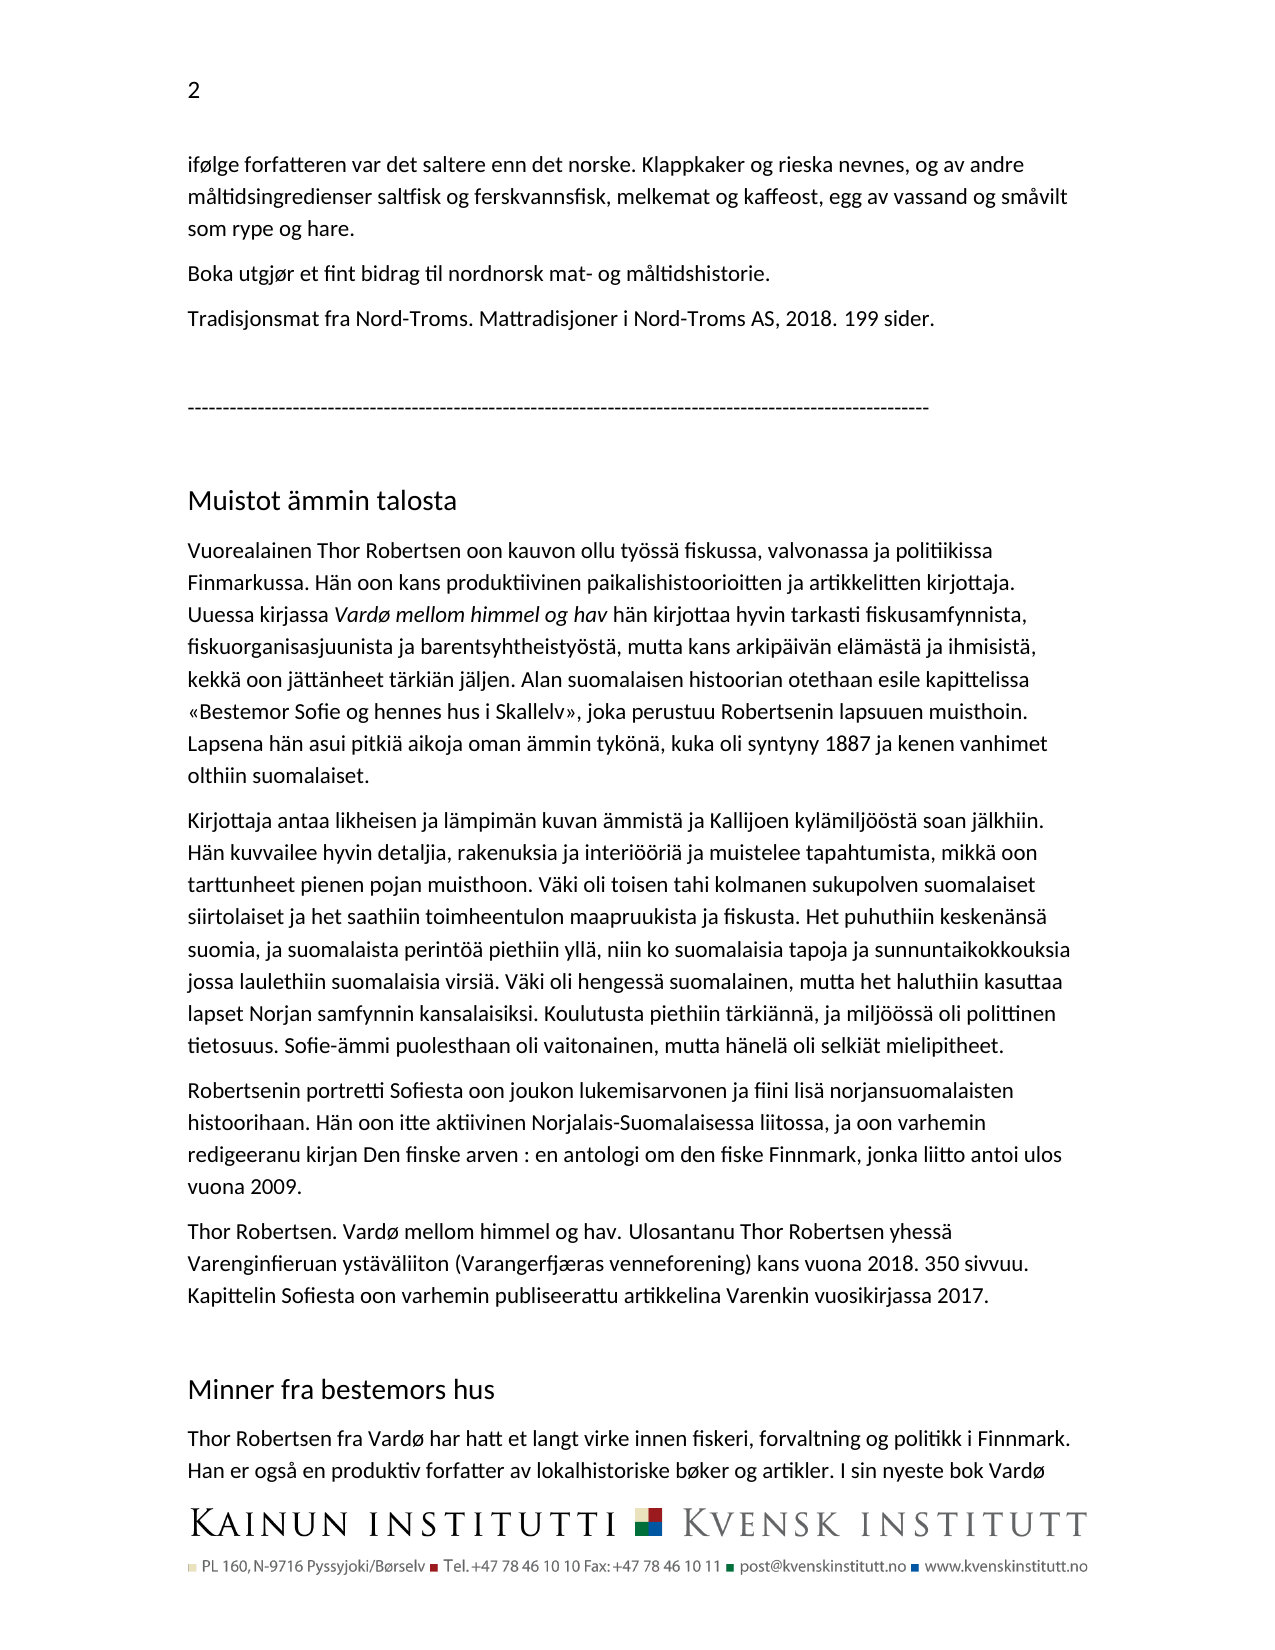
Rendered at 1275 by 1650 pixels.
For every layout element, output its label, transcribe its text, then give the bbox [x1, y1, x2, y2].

text ---------------------------------------------------------------------------------------------------------- [187, 393, 1087, 421]
text ifølge forfatteren var det saltere enn det norske. Klappkaker og rieska nevnes, og av andre måltidsingredienser saltfisk og ferskvannsfisk, melkemat og kaffeost, egg av vassand og småvilt som rype og hare. [187, 150, 1087, 242]
text Boka utgjør et fint bidrag til nordnorsk mat- og måltidshistorie. [187, 259, 1087, 287]
text Vuorealainen Thor Robertsen oon kauvon ollu työssä fiskussa, valvonassa ja politiikissa Finmarkussa. Hän oon kans produktiivinen paikalishistoorioitten ja artikkelitten kirjottaja. Uuessa kirjassa Vardø mellom himmel og hav hän kirjottaa hyvin tarkasti fiskusamfynnista, fiskuorganisasjuunista ja barentsyhtheistyöstä, mutta kans arkipäivän elämästä ja ihmisistä, kekkä oon jättänheet tärkiän jäljen. Alan suomalaisen histoorian otethaan esile kapittelissa «Bestemor Sofie og hennes hus i Skallelv», joka perustuu Robertsenin lapsuuen muisthoin. Lapsena hän asui pitkiä aikoja oman ämmin tykönä, kuka oli syntyny 1887 ja kenen vanhimet olthiin suomalaiset. [187, 536, 1087, 789]
text Minner fra bestemors hus [187, 1371, 1087, 1407]
picture [187, 1508, 1088, 1577]
text Thor Robertsen fra Vardø har hatt et langt virke innen fiskeri, forvaltning og politikk i Finnmark. Han er også en produktiv forfatter av lokalhistoriske bøker og artikler. I sin nyeste bok Vardø [187, 1424, 1087, 1484]
text Muistot ämmin talosta [187, 482, 1087, 518]
text Kirjottaja antaa likheisen ja lämpimän kuvan ämmistä ja Kallijoen kylämiljööstä soan jälkhiin. Hän kuvvailee hyvin detaljia, rakenuksia ja interiööriä ja muistelee tapahtumista, mikkä oon tarttunheet pienen pojan muisthoon. Väki oli toisen tahi kolmanen sukupolven suomalaiset siirtolaiset ja het saathiin toimheentulon maapruukista ja fiskusta. Het puhuthiin keskenänsä suomia, ja suomalaista perintöä piethiin yllä, niin ko suomalaisia tapoja ja sunnuntaikokkouksia jossa laulethiin suomalaisia virsiä. Väki oli hengessä suomalainen, mutta het haluthiin kasuttaa lapset Norjan samfynnin kansalaisiksi. Koulutusta piethiin tärkiännä, ja miljöössä oli polittinen tietosuus. Sofie-ämmi puolesthaan oli vaitonainen, mutta hänelä oli selkiät mielipitheet. [187, 806, 1087, 1059]
text Thor Robertsen. Vardø mellom himmel og hav. Ulosantanu Thor Robertsen yhessä Varenginfieruan ystäväliiton (Varangerfjæras venneforening) kans vuona 2018. 350 sivvuu. Kapittelin Sofiesta oon varhemin publiseerattu artikkelina Varenkin vuosikirjassa 2017. [187, 1217, 1087, 1309]
text Robertsenin portretti Sofiesta oon joukon lukemisarvonen ja fiini lisä norjansuomalaisten histoorihaan. Hän oon itte aktiivinen Norjalais-Suomalaisessa liitossa, ja oon varhemin redigeeranu kirjan Den finske arven : en antologi om den fiske Finnmark, jonka liitto antoi ulos vuona 2009. [187, 1076, 1087, 1201]
text Tradisjonsmat fra Nord-Troms. Mattradisjoner i Nord-Troms AS, 2018. 199 sider. [187, 304, 1087, 332]
